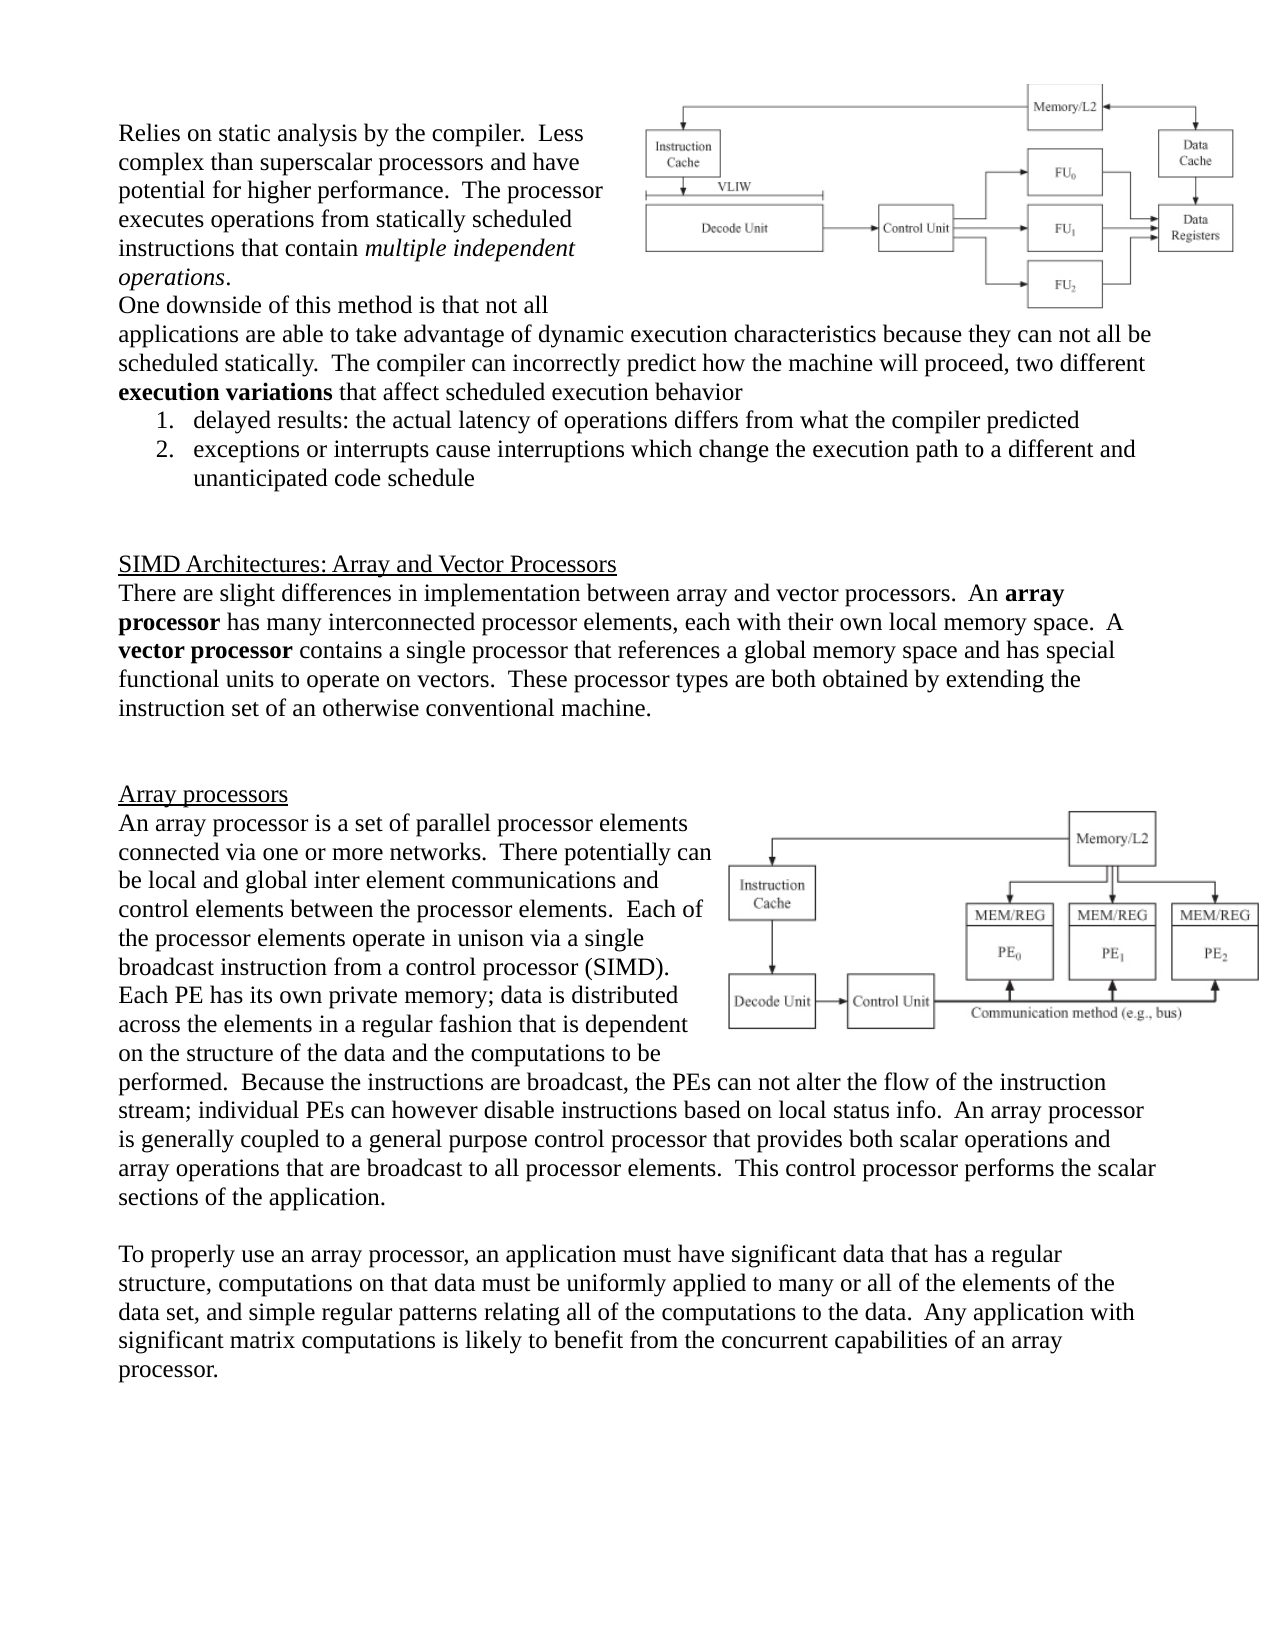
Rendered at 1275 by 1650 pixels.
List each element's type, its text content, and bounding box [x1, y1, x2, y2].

text One downside of this method is that not all applications are able to take advantage of dynamic execution characteristics because they can not all be scheduled statically. The compiler can incorrectly predict how the machine will proceed, two different execution variations that affect scheduled execution behavior [118, 291, 1157, 406]
text An array processor is a set of parallel processor elements connected via one or more networks. There potentially can be local and global inter element communications and control elements between the processor elements. Each of the processor elements operate in unison via a single broadcast instruction from a control processor (SIMD). Each PE has its own private memory; data is distributed across the elements in a regular fashion that is dependent on the structure of the data and the computations to be performed. Because the instructions are broadcast, the PEs can not alter the flow of the instruction stream; individual PEs can however disable instructions based on local status info. An array processor is generally coupled to a general purpose control processor that provides both scalar operations and array operations that are broadcast to all processor elements. This control processor performs the scalar sections of the application. [118, 808, 1157, 1211]
picture [632, 84, 1275, 314]
text SIMD Architectures: Array and Vector Processors [118, 549, 1157, 578]
text There are slight differences in implementation between array and vector processors. An array processor has many interconnected processor elements, each with their own local memory space. A vector processor contains a single processor that references a global memory space and has special functional units to operate on vectors. These processor types are both obtained by extending the instruction set of an otherwise conventional machine. [118, 578, 1157, 722]
list exceptions or interrupts cause interruptions which change the execution path to a different and unanticipated code schedule [156, 434, 1157, 492]
list delayed results: the actual latency of operations differs from what the compiler predicted [156, 406, 1157, 434]
picture [715, 806, 1275, 1039]
text Array processors [118, 779, 1157, 808]
text To properly use an array processor, an application must have significant data that has a regular structure, computations on that data must be uniformly applied to many or all of the elements of the data set, and simple regular patterns relating all of the computations to the data. Any application with significant matrix computations is likely to benefit from the concurrent capabilities of an array processor. [118, 1239, 1157, 1383]
text Relies on static analysis by the compiler. Less complex than superscalar processors and have potential for higher performance. The processor executes operations from statically scheduled instructions that contain multiple independent operations. [118, 118, 632, 291]
